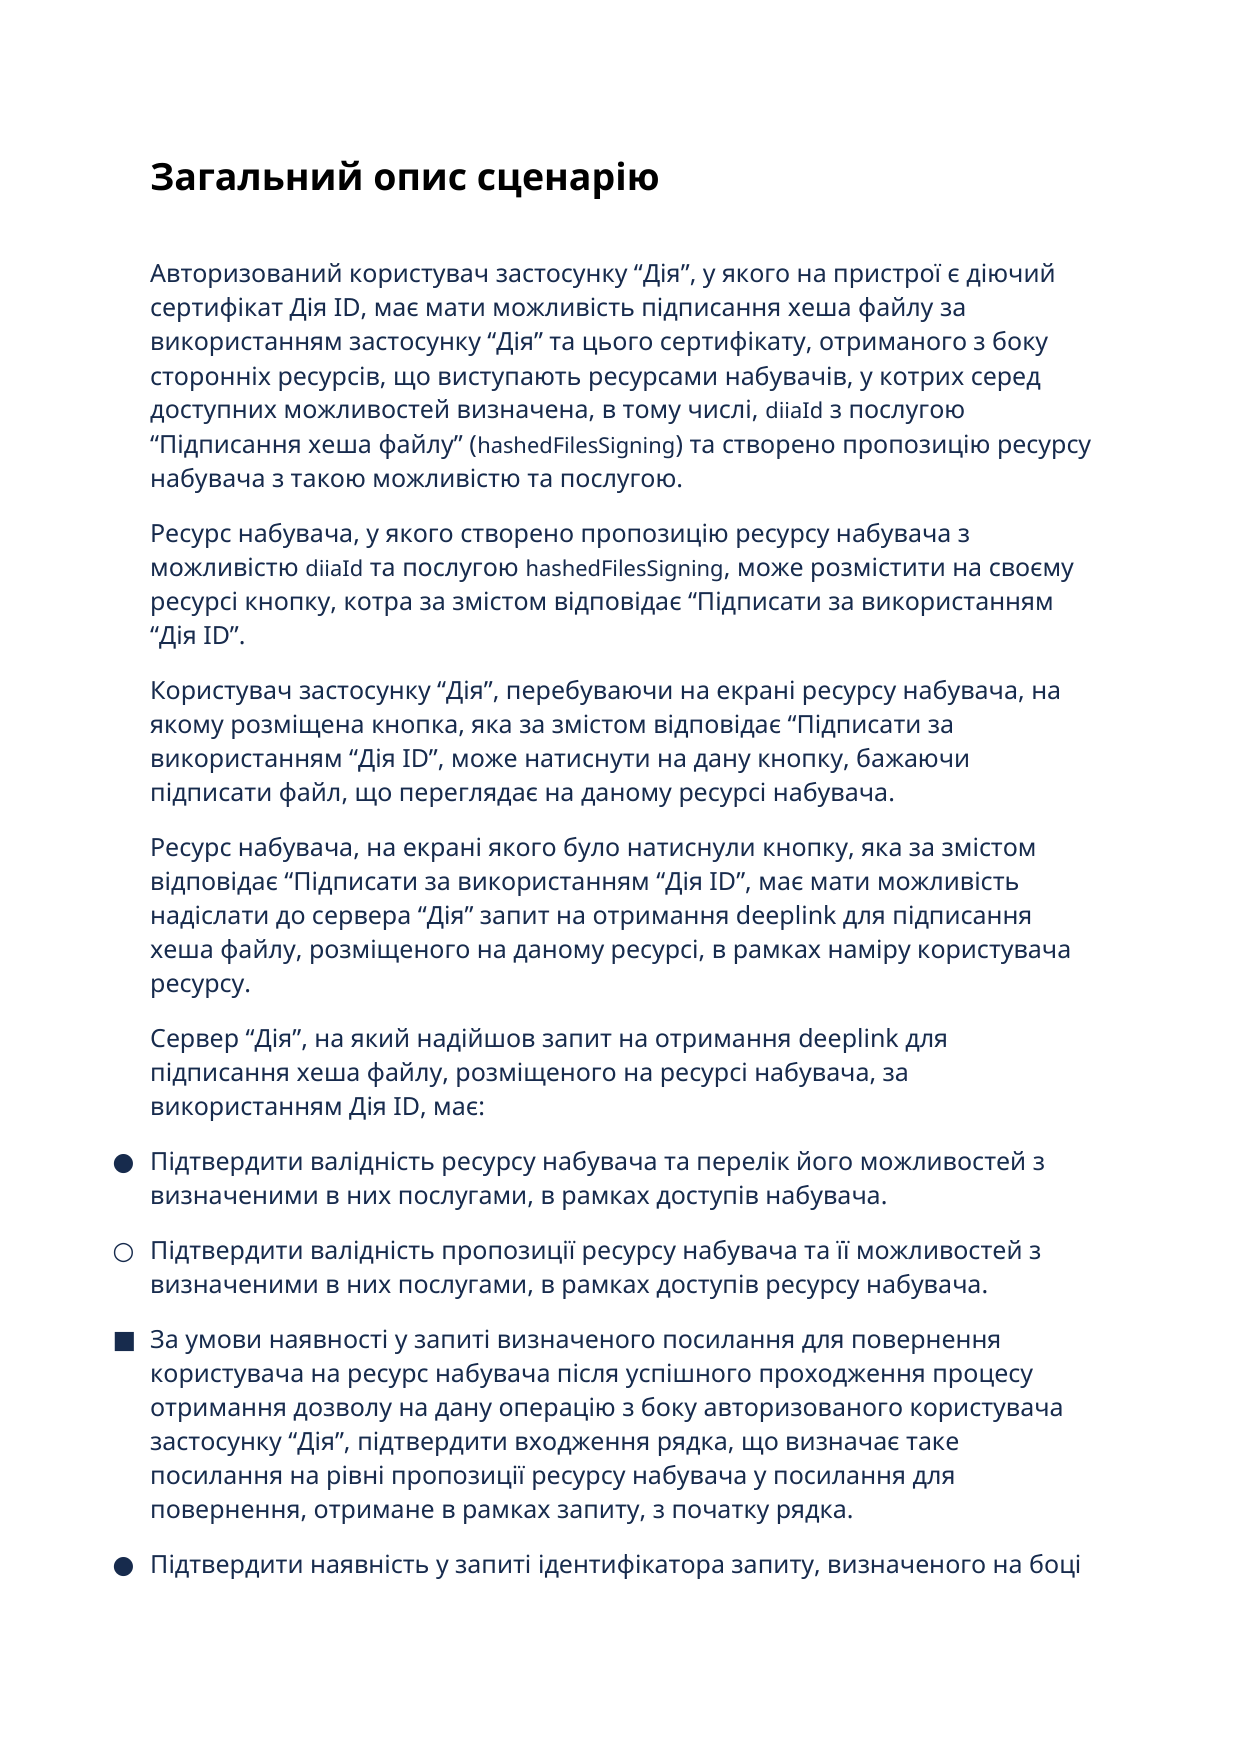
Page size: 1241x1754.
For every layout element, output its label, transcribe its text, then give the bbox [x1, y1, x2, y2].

text Ресурс набувача, на екрані якого було натиснули кнопку, яка за змістом відповідає “Підписати за використанням “Дія ID”, має мати можливість надіслати до сервера “Дія” запит на отримання deeplink для підписання хеша файлу, розміщеного на даному ресурсі, в рамках наміру користувача ресурсу. [150, 829, 1094, 1000]
text Ресурс набувача, у якого створено пропозицію ресурсу набувача з можливістю diiaId та послугою hashedFilesSigning, може розмістити на своєму ресурсі кнопку, котра за змістом відповідає “Підписати за використанням “Дія ID”. [150, 515, 1094, 651]
text Користувач застосунку “Дія”, перебуваючи на екрані ресурсу набувача, на якому розміщена кнопка, яка за змістом відповідає “Підписати за використанням “Дія ID”, може натиснути на дану кнопку, бажаючи підписати файл, що переглядає на даному ресурсі набувача. [150, 672, 1094, 808]
subtitle Загальний опис сценарію [150, 150, 1094, 201]
text Сервер “Дія”, на який надійшов запит на отримання deeplink для підписання хеша файлу, розміщеного на ресурсі набувача, за використанням Дія ID, має: [150, 1021, 1094, 1123]
list Підтвердити валідність ресурсу набувача та перелік його можливостей з визначеними в них послугами, в рамках доступів набувача. [112, 1143, 1094, 1212]
list Підтвердити валідність пропозиції ресурсу набувача та її можливостей з визначеними в них послугами, в рамках доступів ресурсу набувача. [112, 1232, 1094, 1301]
list За умови наявності у запиті визначеного посилання для повернення користувача на ресурс набувача після успішного проходження процесу отримання дозволу на дану операцію з боку авторизованого користувача застосунку “Дія”, підтвердити входження рядка, що визначає таке посилання на рівні пропозиції ресурсу набувача у посилання для повернення, отримане в рамках запиту, з початку рядка. [112, 1321, 1094, 1526]
text Авторизований користувач застосунку “Дія”, у якого на пристрої є діючий сертифікат Дія ID, має мати можливість підписання хеша файлу за використанням застосунку “Дія” та цього сертифікату, отриманого з боку сторонніх ресурсів, що виступають ресурсами набувачів, у котрих серед доступних можливостей визначена, в тому числі, diiaId з послугою “Підписання хеша файлу” (hashedFilesSigning) та створено пропозицію ресурсу набувача з такою можливістю та послугою. [150, 256, 1094, 494]
list Підтвердити наявність у запиті ідентифікатора запиту, визначеного на боці [112, 1547, 1094, 1581]
